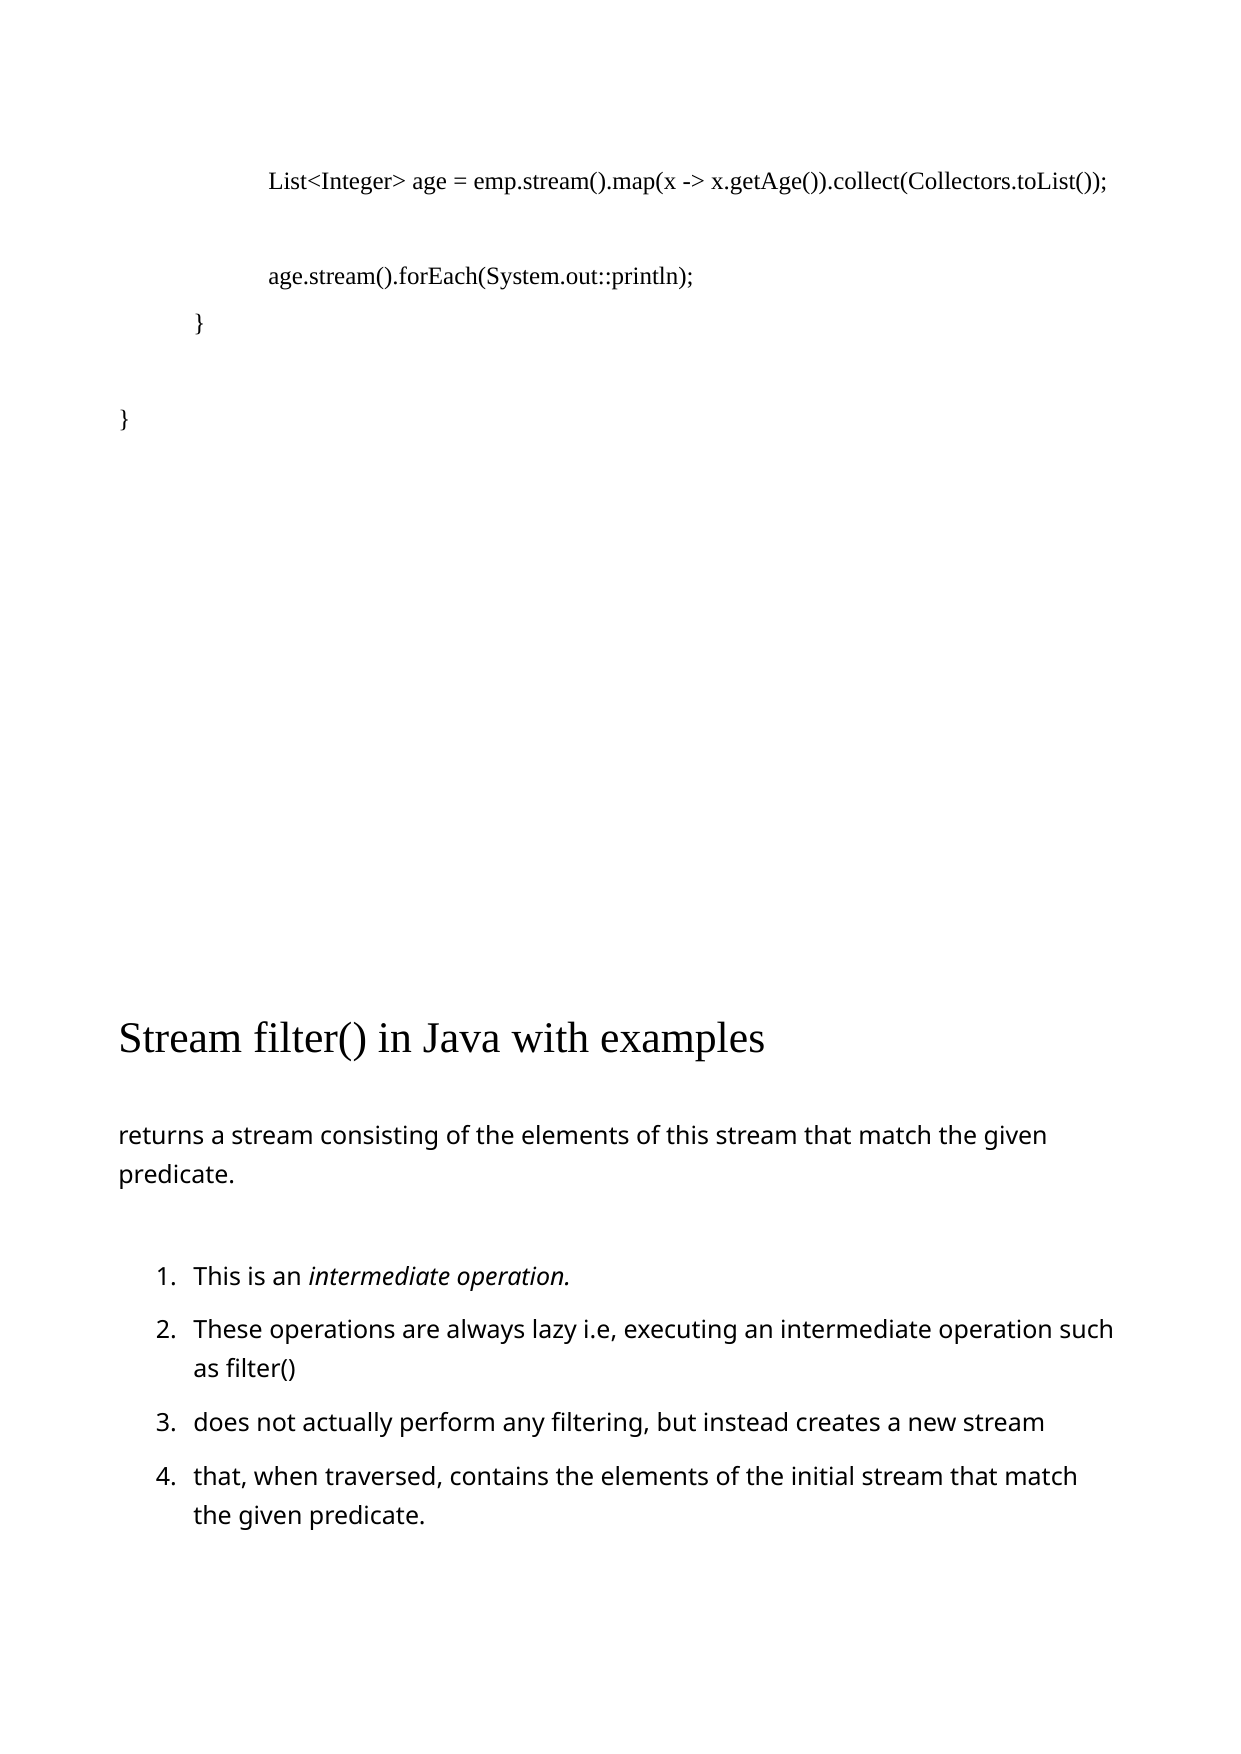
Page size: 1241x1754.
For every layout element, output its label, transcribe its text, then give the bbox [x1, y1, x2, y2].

list This is an intermediate operation. [156, 1258, 1122, 1292]
text age.stream().forEach(System.out::println); [118, 261, 1122, 290]
list These operations are always lazy i.e, executing an intermediate operation such as filter() [156, 1312, 1122, 1385]
text returns a stream consisting of the elements of this stream that match the given predicate. [118, 1118, 1122, 1191]
text } [118, 308, 1122, 337]
text } [118, 404, 1122, 432]
text List<Integer> age = emp.stream().map(x -> x.getAge()).collect(Collectors.toList()); [118, 166, 1122, 194]
list does not actually perform any filtering, but instead creates a new stream [156, 1405, 1122, 1439]
text Stream filter() in Java with examples [118, 975, 1122, 1062]
list that, when traversed, contains the elements of the initial stream that match the given predicate. [156, 1459, 1122, 1532]
